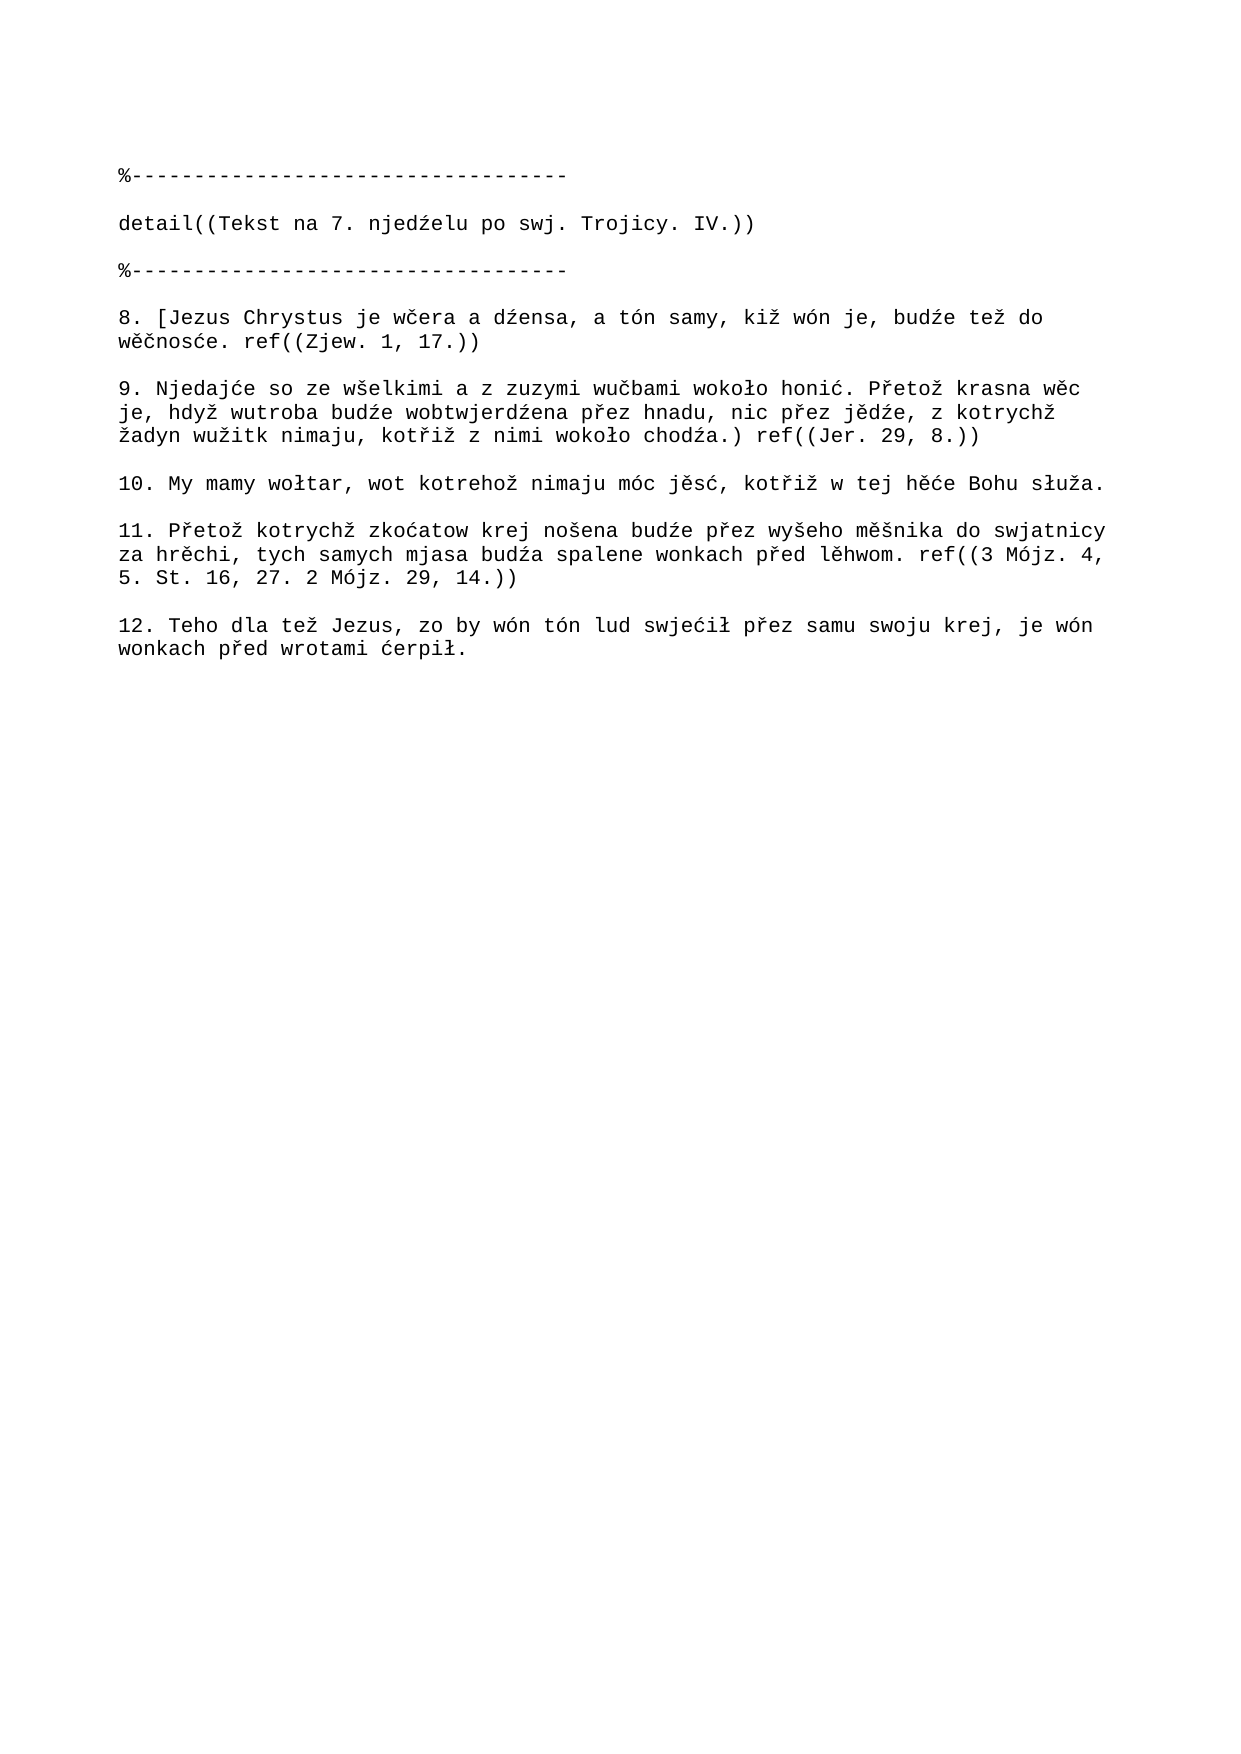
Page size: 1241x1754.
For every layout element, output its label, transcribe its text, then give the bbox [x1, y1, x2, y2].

text 11. Přetož kotrychž zkoćatow krej nošena budźe přez wyšeho měšnika do swjatnicy za hrěchi, tych samych mjasa budźa spalene wonkach před lěhwom. ref((3 Mójz. 4, 5. St. 16, 27. 2 Mójz. 29, 14.)) [118, 520, 1122, 591]
text %----------------------------------- [118, 165, 1122, 189]
text 12. Teho dla tež Jezus, zo by wón tón lud swjećił přez samu swoju krej, je wón wonkach před wrotami ćerpił. [118, 615, 1122, 662]
text 9. Njedajće so ze wšelkimi a z zuzymi wučbami wokoło honić. Přetož krasna wěc je, hdyž wutroba budźe wobtwjerdźena přez hnadu, nic přez jědźe, z kotrychž žadyn wužitk nimaju, kotřiž z nimi wokoło chodźa.) ref((Jer. 29, 8.)) [118, 378, 1122, 449]
text detail((Tekst na 7. njedźelu po swj. Trojicy. IV.)) [118, 213, 1122, 236]
text 10. My mamy wołtar, wot kotrehož nimaju móc jěsć, kotřiž w tej hěće Bohu słuža. [118, 473, 1122, 496]
text %----------------------------------- [118, 260, 1122, 284]
text 8. [Jezus Chrystus je wčera a dźensa, a tón samy, kiž wón je, budźe tež do wěčnosće. ref((Zjew. 1, 17.)) [118, 307, 1122, 354]
